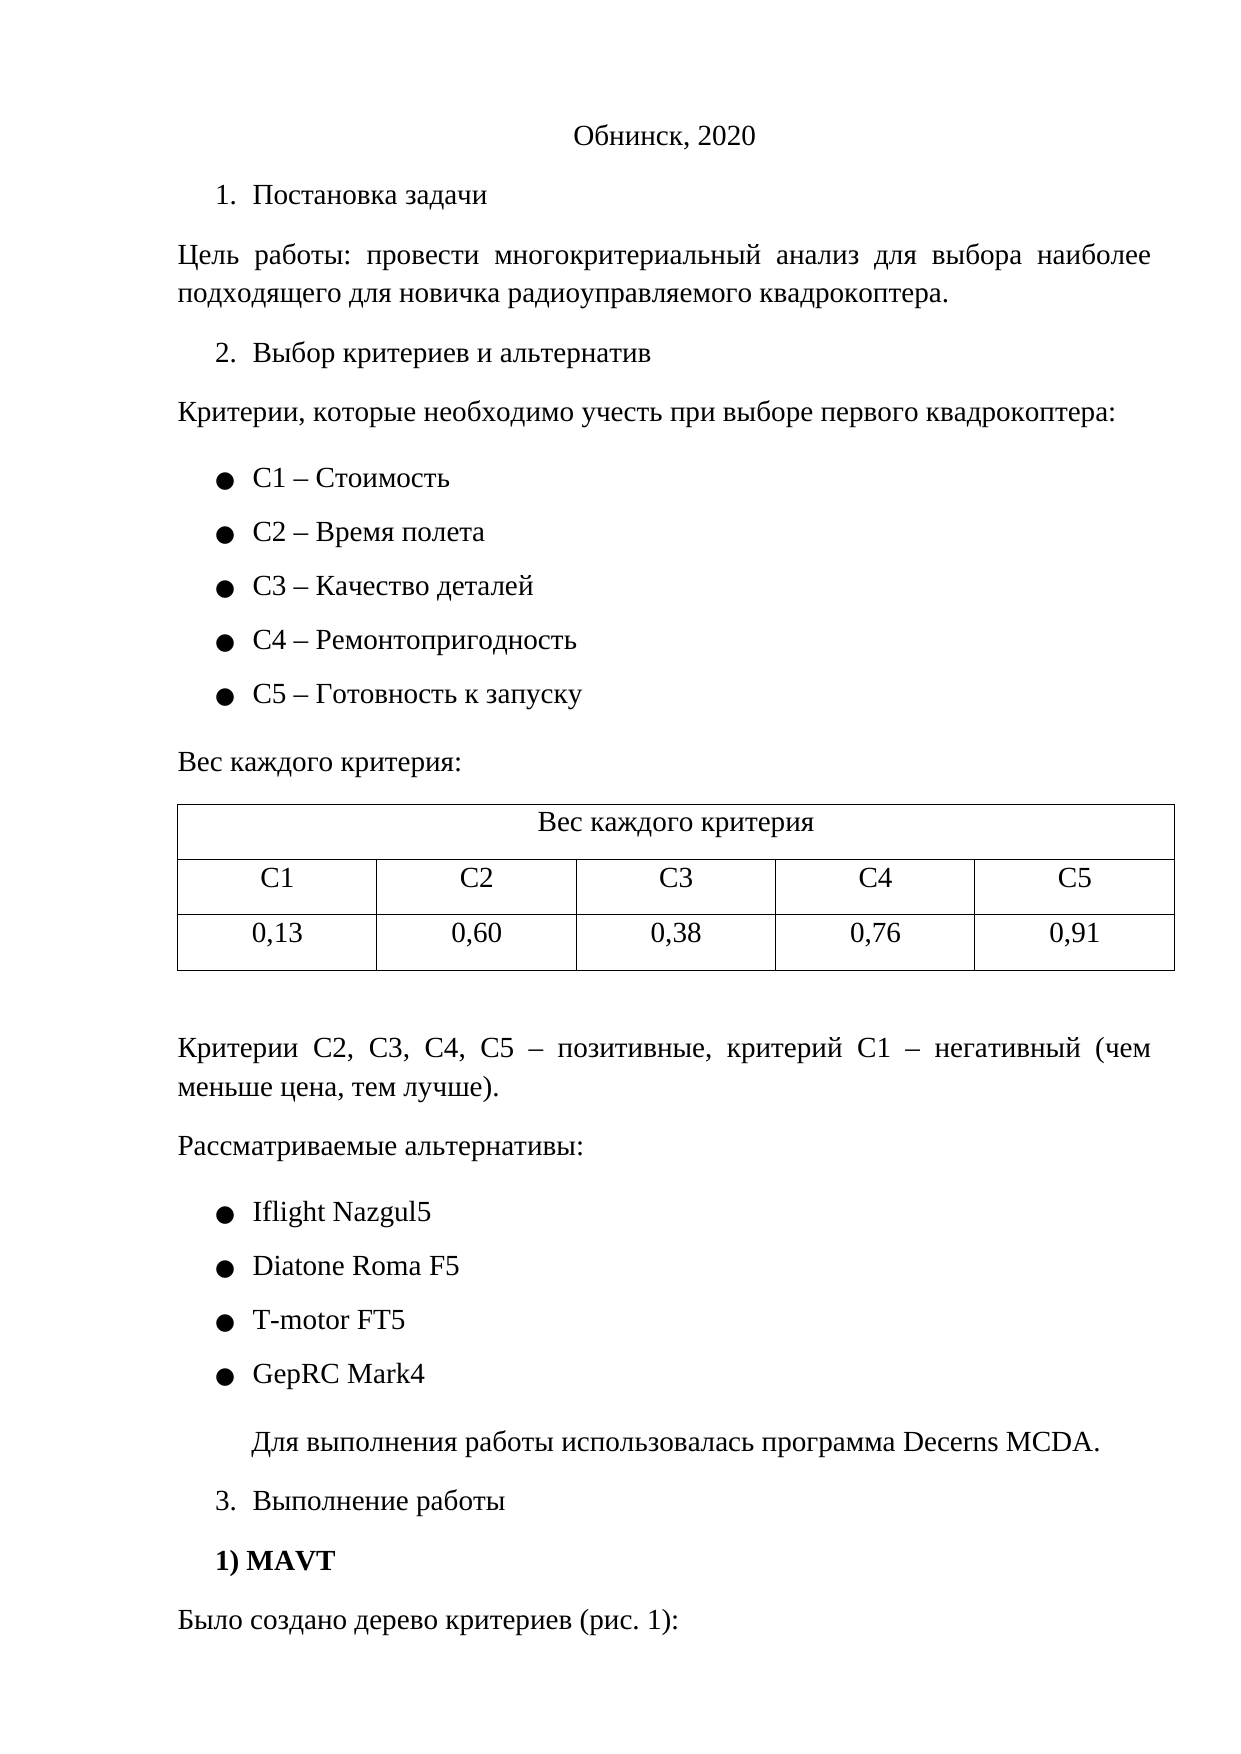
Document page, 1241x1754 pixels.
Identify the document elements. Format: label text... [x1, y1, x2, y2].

list C4 – Ремонтопригодность [215, 615, 1152, 662]
text Обнинск, 2020 [177, 118, 1152, 152]
list T-motor FT5 [215, 1295, 1152, 1342]
table_cell C5 [975, 860, 1174, 914]
list C5 – Готовность к запуску [215, 669, 1152, 716]
table_cell 0,76 [776, 915, 974, 970]
text Критерии, которые необходимо учесть при выборе первого квадрокоптера: [177, 394, 1152, 428]
text Рассматриваемые альтернативы: [177, 1128, 1152, 1162]
list C3 – Качество деталей [215, 561, 1152, 608]
table_header Вес каждого критерия [178, 805, 1174, 859]
table_cell 0,91 [975, 915, 1174, 970]
list C1 – Стоимость [215, 453, 1152, 501]
table_cell 0,13 [178, 915, 376, 970]
text Было создано дерево критериев (рис. 1): [177, 1602, 1152, 1636]
list Iflight Nazgul5 [215, 1187, 1152, 1234]
text Критерии C2, C3, С4, C5 – позитивные, критерий C1 – негативный (чем меньше цена, тем лучше). [177, 1030, 1152, 1102]
list Постановка задачи [215, 177, 1152, 211]
table_cell C1 [178, 860, 376, 914]
table_cell C4 [776, 860, 974, 914]
list C2 – Время полета [215, 507, 1152, 554]
table_cell C3 [577, 860, 775, 914]
list Выполнение работы [215, 1483, 1152, 1517]
table_cell C2 [377, 860, 576, 914]
text Цель работы: провести многокритериальный анализ для выбора наиболее подходящего для новичка радиоуправляемого квадрокоптера. [177, 237, 1152, 309]
list Diatone Roma F5 [215, 1241, 1152, 1288]
text Для выполнения работы использовалась программа Decerns MCDA. [177, 1424, 1152, 1458]
table_cell 0,60 [377, 915, 576, 970]
text Вес каждого критерия: [177, 744, 1152, 778]
list Выбор критериев и альтернатив [215, 335, 1152, 368]
table_cell 0,38 [577, 915, 775, 970]
list 1) MAVT [215, 1543, 1152, 1576]
list GepRC Mark4 [215, 1349, 1152, 1396]
